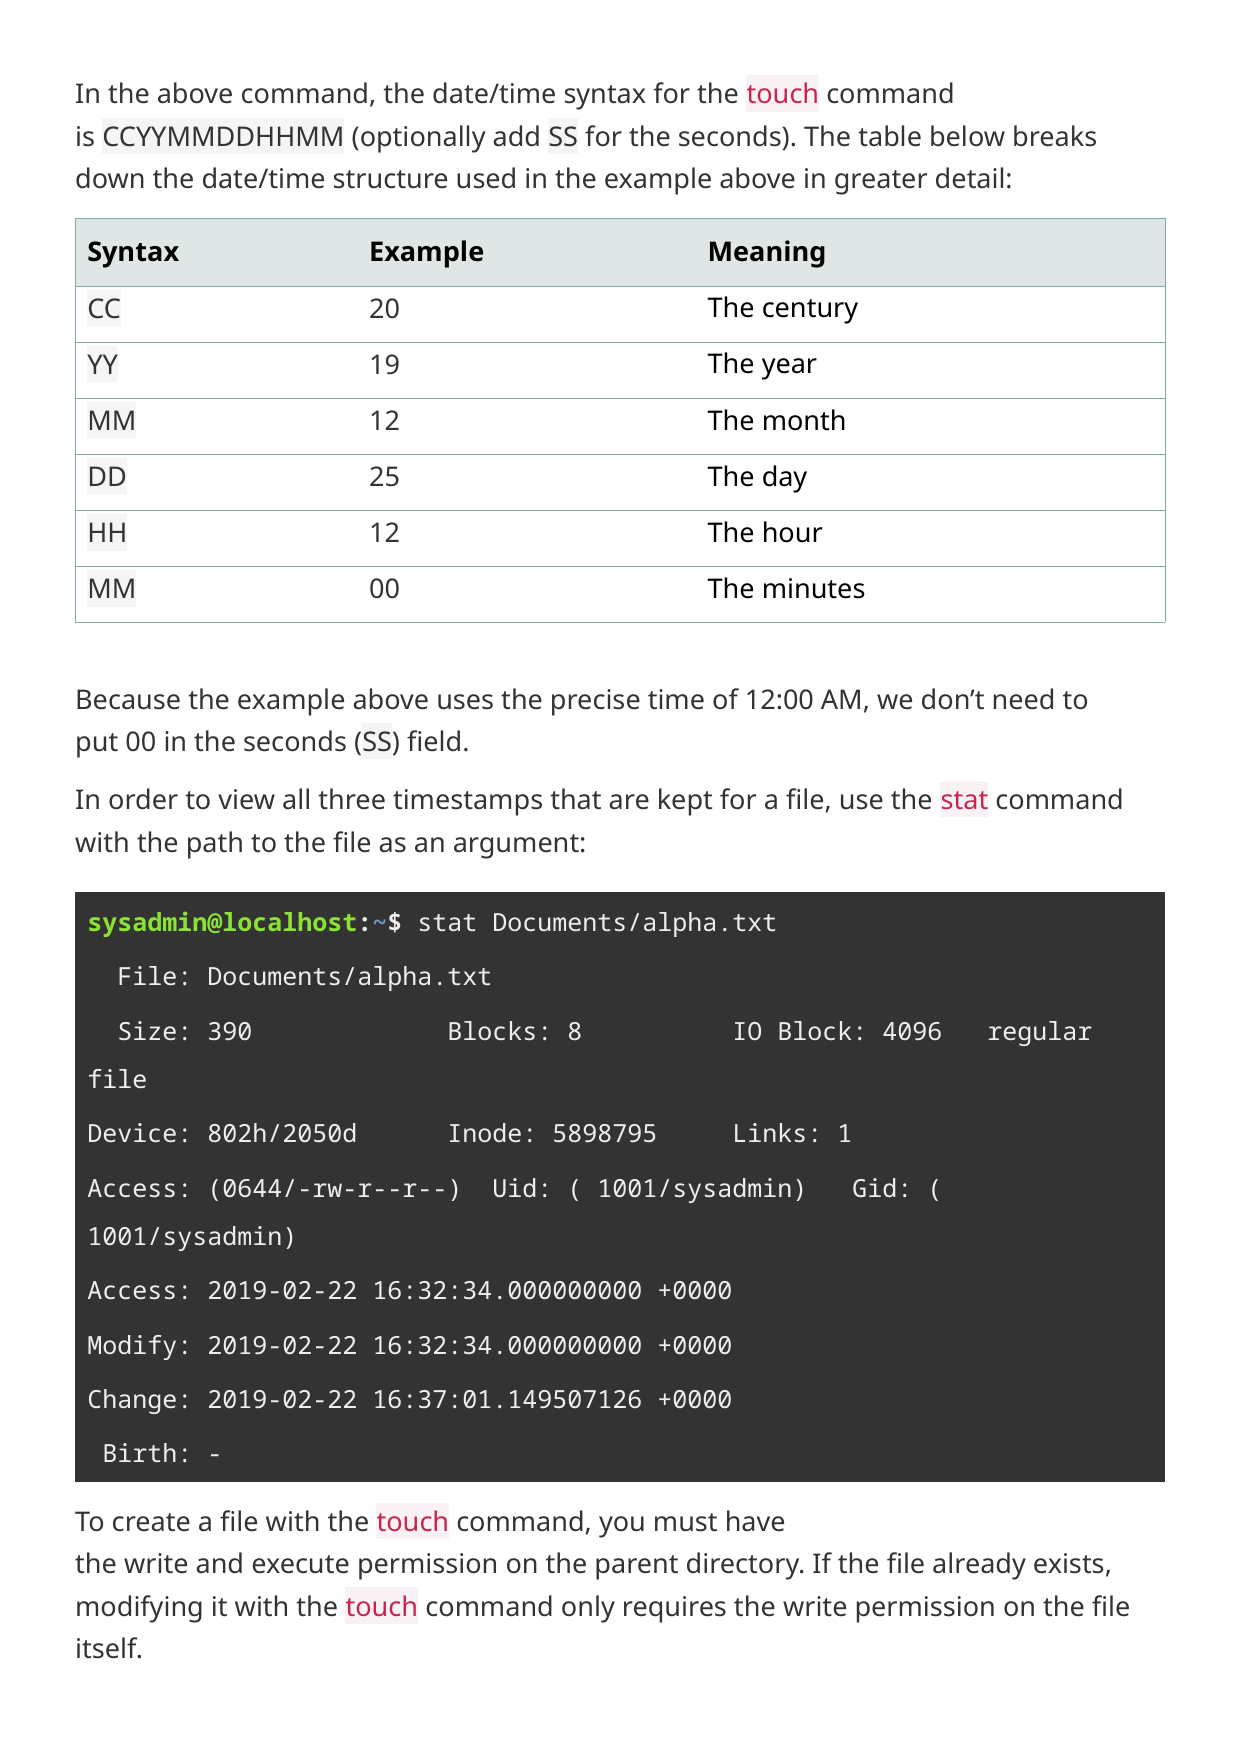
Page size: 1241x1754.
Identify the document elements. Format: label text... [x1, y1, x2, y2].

text File: Documents/alpha.txt [75, 947, 1165, 993]
text Because the example above uses the precise time of 12:00 AM, we don’t need to put 00 in the seconds (SS) field. [75, 680, 1165, 759]
text In order to view all three timestamps that are kept for a file, use the stat command with the path to the file as an argument: [75, 781, 1165, 860]
text To create a file with the touch command, you must have the write and execute permission on the parent directory. If the file already exists, modifying it with the touch command only requires the write permission on the file itself. [75, 1502, 1165, 1666]
table_cell YY [76, 343, 357, 398]
table_cell MM [76, 399, 357, 454]
text Access: 2019-02-22 16:32:34.000000000 +0000 [75, 1261, 1165, 1307]
table_cell 00 [357, 567, 695, 622]
text Change: 2019-02-22 16:37:01.149507126 +0000 [75, 1370, 1165, 1416]
table_cell HH [76, 511, 357, 566]
table_cell The year [695, 343, 1165, 398]
text Device: 802h/2050d Inode: 5898795 Links: 1 [75, 1104, 1165, 1150]
table_cell The century [695, 287, 1165, 342]
table_cell The minutes [695, 567, 1165, 622]
table_header Meaning [695, 219, 1165, 286]
table_cell 20 [357, 287, 695, 342]
text Access: (0644/-rw-r--r--) Uid: ( 1001/sysadmin) Gid: ( 1001/sysadmin) [75, 1158, 1165, 1253]
table_cell 19 [357, 343, 695, 398]
text sysadmin@localhost:~$ stat Documents/alpha.txt [75, 892, 1165, 938]
table_cell 12 [357, 399, 695, 454]
text In the above command, the date/time syntax for the touch command is CCYYMMDDHHMM (optionally add SS for the seconds). The table below breaks down the date/time structure used in the example above in greater detail: [75, 75, 1165, 197]
text Size: 390 Blocks: 8 IO Block: 4096 regular file [75, 1001, 1165, 1096]
table_cell The day [695, 455, 1165, 510]
table_cell The month [695, 399, 1165, 454]
text Modify: 2019-02-22 16:32:34.000000000 +0000 [75, 1315, 1165, 1361]
table_cell CC [76, 287, 357, 342]
table_cell 25 [357, 455, 695, 510]
table_cell The hour [695, 511, 1165, 566]
table_cell 12 [357, 511, 695, 566]
text Birth: - [75, 1424, 1165, 1482]
table_cell DD [76, 455, 357, 510]
table_header Example [357, 219, 695, 286]
table_cell MM [76, 567, 357, 622]
table_header Syntax [76, 219, 357, 286]
